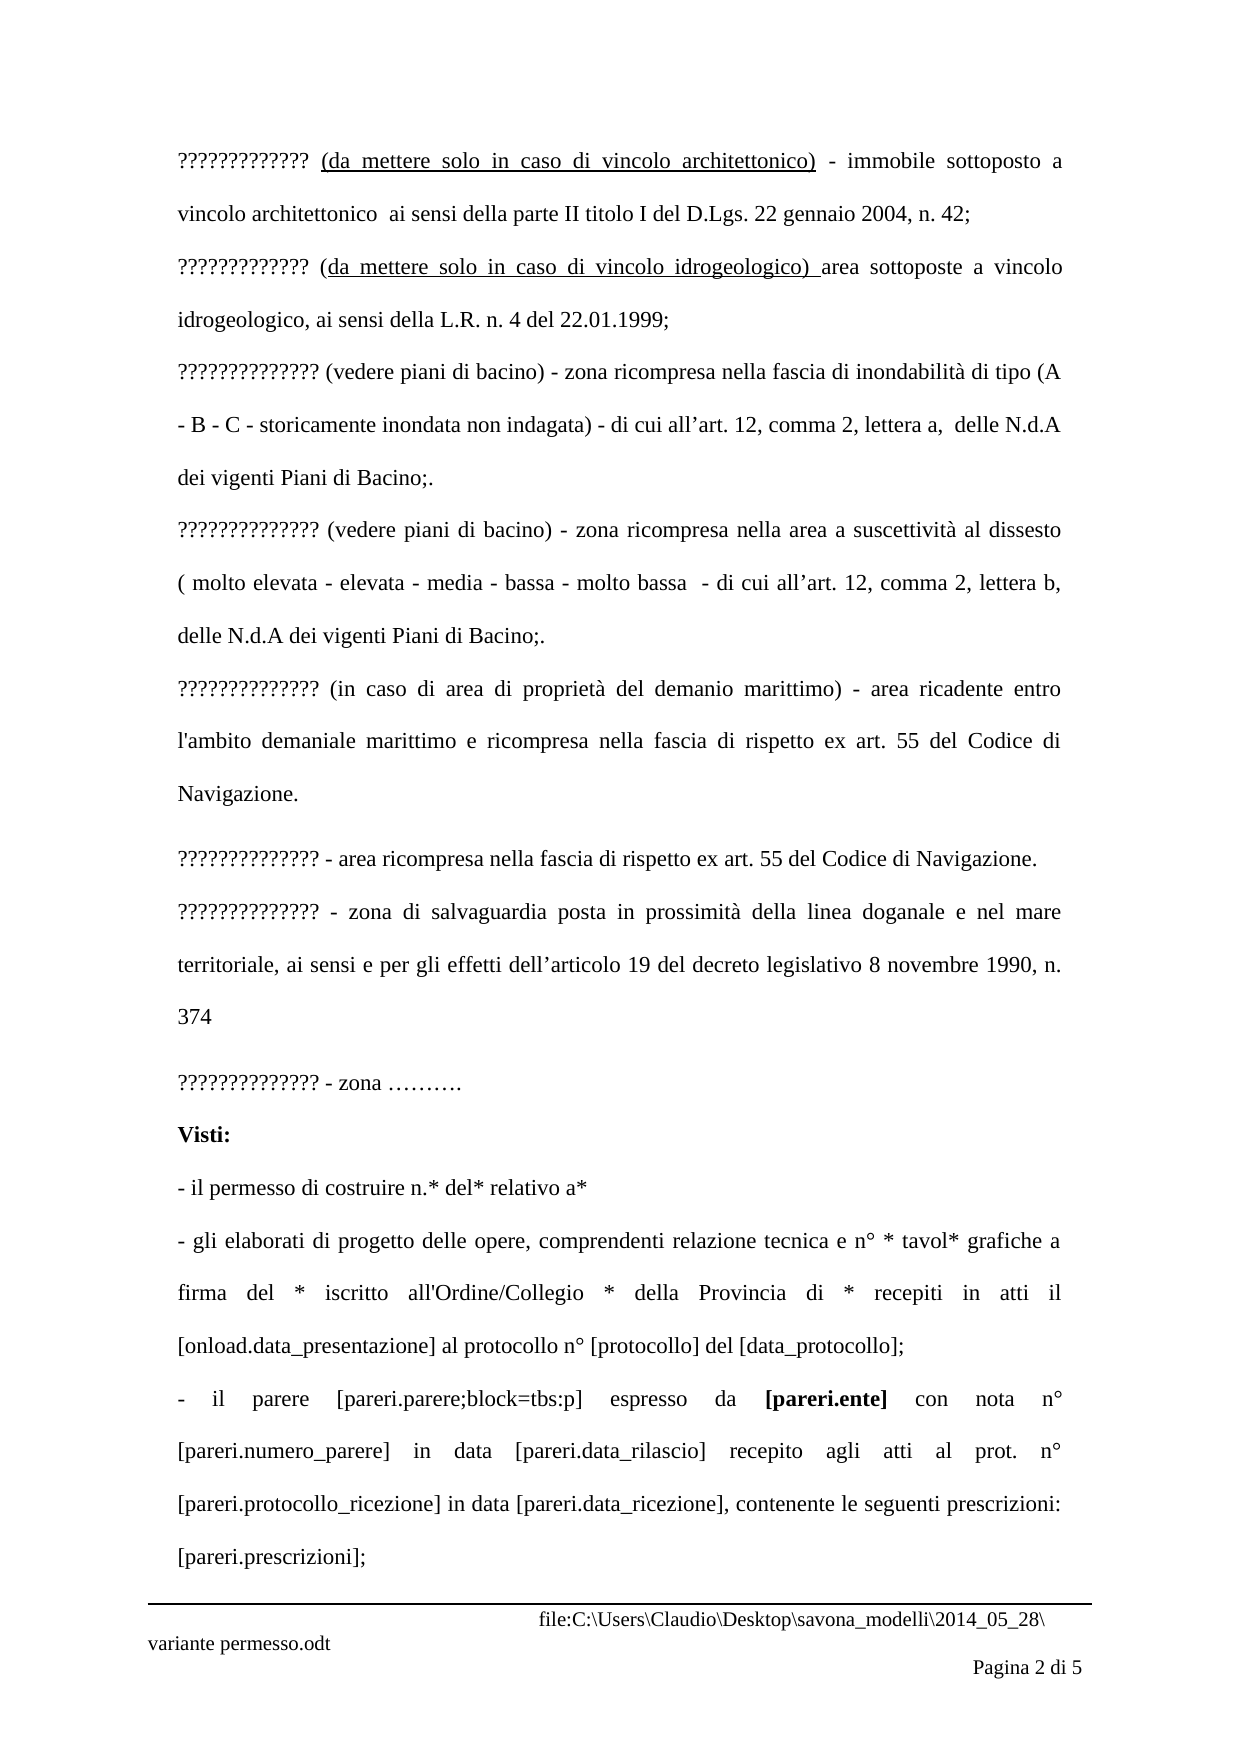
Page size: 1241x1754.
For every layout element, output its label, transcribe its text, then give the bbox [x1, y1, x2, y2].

text ?????????????? (vedere piani di bacino) - zona ricompresa nella fascia di inondabilità di tipo (A - B - C - storicamente inondata non indagata) - di cui all’art. 12, comma 2, lettera a, delle N.d.A dei vigenti Piani di Bacino;. [177, 358, 1063, 490]
text ?????????????? (in caso di area di proprietà del demanio marittimo) - area ricadente entro l'ambito demaniale marittimo e ricompresa nella fascia di rispetto ex art. 55 del Codice di Navigazione. [177, 675, 1063, 806]
text ?????????????? (vedere piani di bacino) - zona ricompresa nella area a suscettività al dissesto ( molto elevata - elevata - media - bassa - molto bassa - di cui all’art. 12, comma 2, lettera b, delle N.d.A dei vigenti Piani di Bacino;. [177, 517, 1063, 648]
text ????????????? (da mettere solo in caso di vincolo architettonico) - immobile sottoposto a vincolo architettonico ai sensi della parte II titolo I del D.Lgs. 22 gennaio 2004, n. 42; [177, 148, 1063, 227]
text ?????????????? - zona ………. [177, 1069, 1063, 1095]
text ????????????? (da mettere solo in caso di vincolo idrogeologico) area sottoposte a vincolo idrogeologico, ai sensi della L.R. n. 4 del 22.01.1999; [177, 253, 1063, 332]
text - il parere [pareri.parere;block=tbs:p] espresso da [pareri.ente] con nota n° [pareri.numero_parere] in data [pareri.data_rilascio] recepito agli atti al prot. n° [pareri.protocollo_ricezione] in data [pareri.data_ricezione], contenente le seguenti prescrizioni: [pareri.prescrizioni]; [177, 1385, 1063, 1569]
text Visti: [177, 1121, 1063, 1148]
text ?????????????? - area ricompresa nella fascia di rispetto ex art. 55 del Codice di Navigazione. [177, 845, 1063, 872]
text - gli elaborati di progetto delle opere, comprendenti relazione tecnica e n° * tavol* grafiche a firma del * iscritto all'Ordine/Collegio * della Provincia di * recepiti in atti il [onload.data_presentazione] al protocollo n° [protocollo] del [data_protocollo]; [177, 1227, 1063, 1358]
text ?????????????? - zona di salvaguardia posta in prossimità della linea doganale e nel mare territoriale, ai sensi e per gli effetti dell’articolo 19 del decreto legislativo 8 novembre 1990, n. 374 [177, 898, 1063, 1030]
text - il permesso di costruire n.* del* relativo a* [177, 1174, 1063, 1200]
